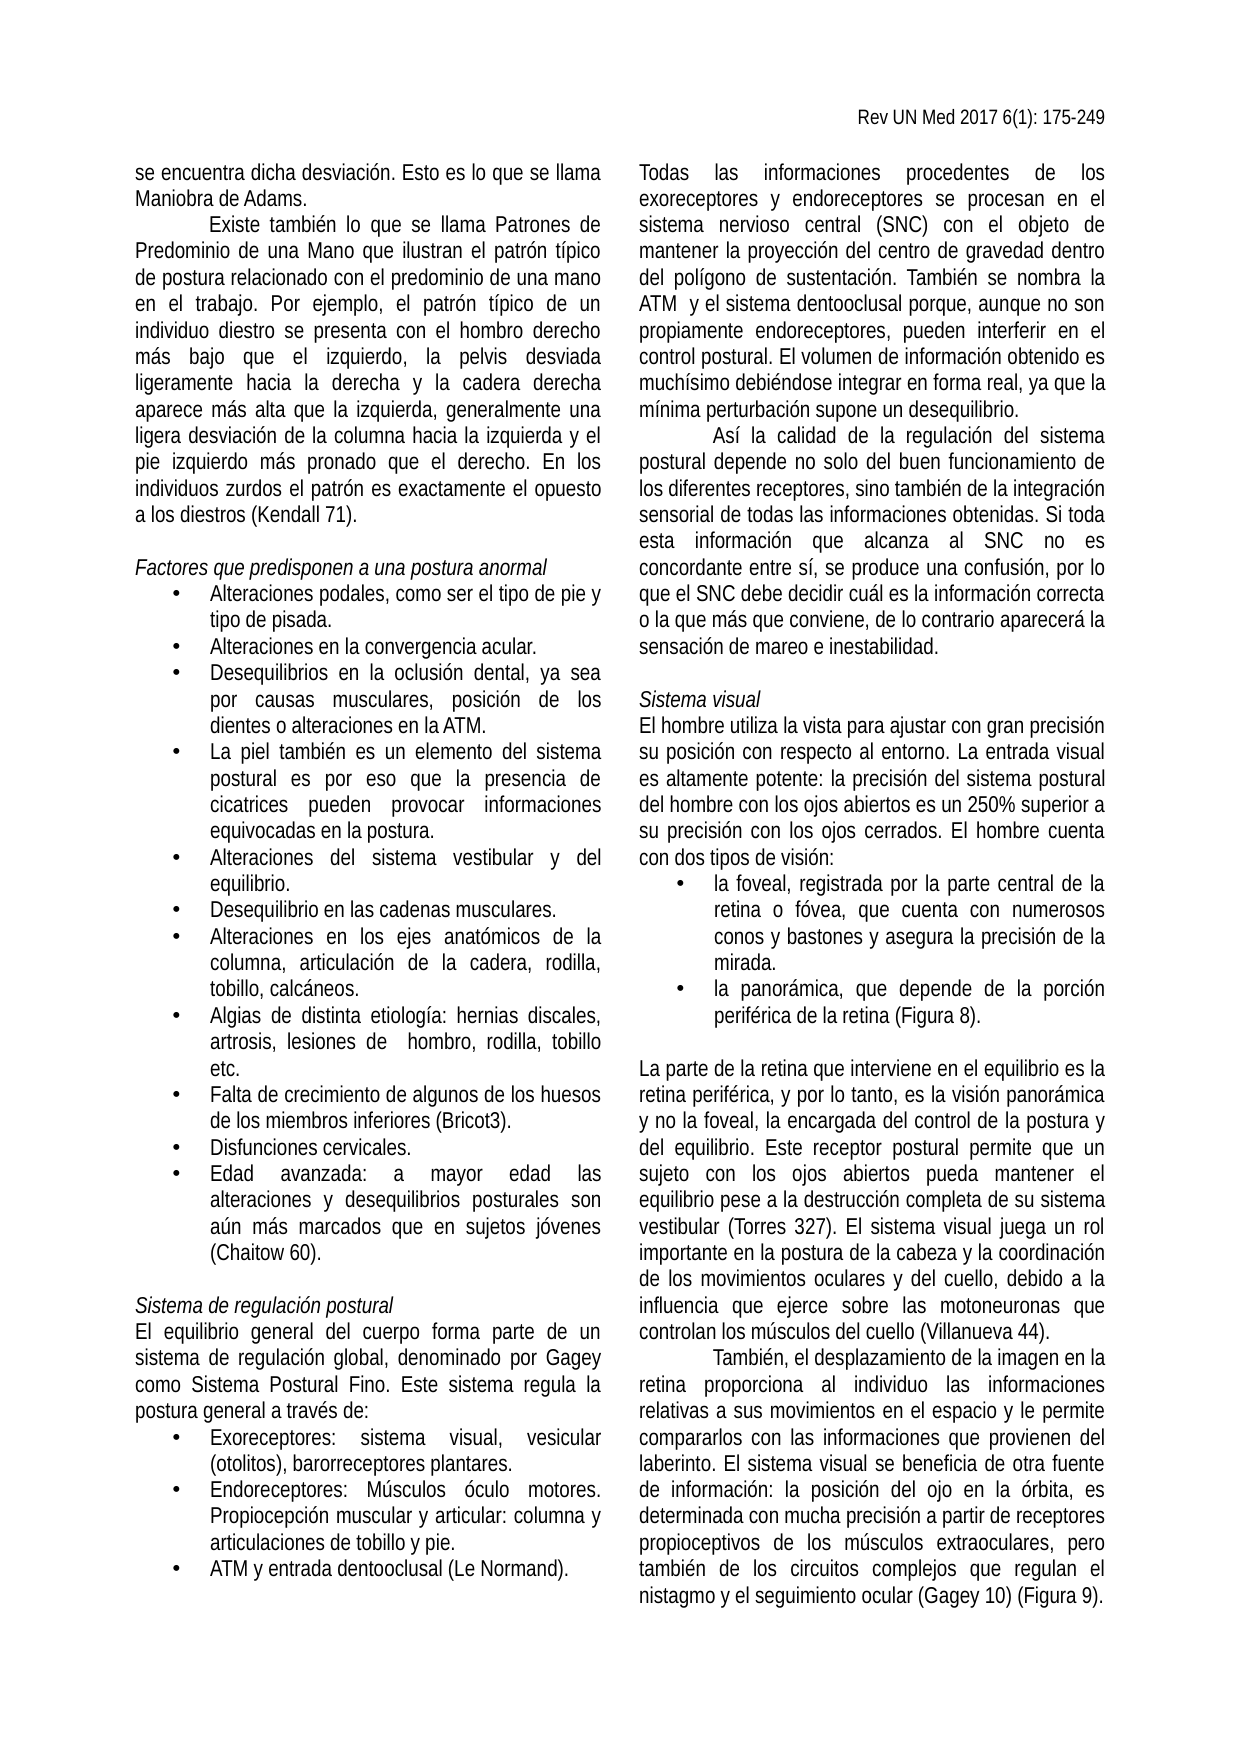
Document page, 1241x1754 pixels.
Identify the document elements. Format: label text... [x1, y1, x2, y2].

list ATM y entrada dentooclusal (Le Normand). [172, 1555, 601, 1582]
list Desequilibrios en la oclusión dental, ya sea por causas musculares, posición de los dientes o alteraciones en la ATM. [172, 659, 601, 738]
text se encuentra dicha desviación. Esto es lo que se llama Maniobra de Adams. [135, 158, 601, 211]
text La parte de la retina que interviene en el equilibrio es la retina periférica, y por lo tanto, es la visión panorámica y no la foveal, la encargada del control de la postura y del equilibrio. Este receptor postural permite que un sujeto con los ojos abiertos pueda mantener el equilibrio pese a la destrucción completa de su sistema vestibular (Torres 327). El sistema visual juega un rol importante en la postura de la cabeza y la coordinación de los movimientos oculares y del cuello, debido a la influencia que ejerce sobre las motoneuronas que controlan los músculos del cuello (Villanueva 44). [639, 1054, 1105, 1344]
list Falta de crecimiento de algunos de los huesos de los miembros inferiores (Bricot3). [172, 1081, 601, 1133]
list Edad avanzada: a mayor edad las alteraciones y desequilibrios posturales son aún más marcados que en sujetos jóvenes (Chaitow 60). [172, 1160, 601, 1265]
text Sistema visual [639, 686, 1105, 712]
text El hombre utiliza la vista para ajustar con gran precisión su posición con respecto al entorno. La entrada visual es altamente potente: la precisión del sistema postural del hombre con los ojos abiertos es un 250% superior a su precisión con los ojos cerrados. El hombre cuenta con dos tipos de visión: [639, 712, 1105, 870]
list Alteraciones del sistema vestibular y del equilibrio. [172, 844, 601, 896]
text Factores que predisponen a una postura anormal [135, 554, 601, 580]
text Todas las informaciones procedentes de los exoreceptores y endoreceptores se procesan en el sistema nervioso central (SNC) con el objeto de mantener la proyección del centro de gravedad dentro del polígono de sustentación. También se nombra la ATM y el sistema dentooclusal porque, aunque no son propiamente endoreceptores, pueden interferir en el control postural. El volumen de información obtenido es muchísimo debiéndose integrar en forma real, ya que la mínima perturbación supone un desequilibrio. [639, 158, 1105, 422]
text Sistema de regulación postural [135, 1292, 601, 1318]
list Alteraciones en los ejes anatómicos de la columna, articulación de la cadera, rodilla, tobillo, calcáneos. [172, 923, 601, 1002]
list la panorámica, que depende de la porción periférica de la retina (Figura 8). [676, 975, 1105, 1028]
text Existe también lo que se llama Patrones de Predominio de una Mano que ilustran el patrón típico de postura relacionado con el predominio de una mano en el trabajo. Por ejemplo, el patrón típico de un individuo diestro se presenta con el hombro derecho más bajo que el izquierdo, la pelvis desviada ligeramente hacia la derecha y la cadera derecha aparece más alta que la izquierda, generalmente una ligera desviación de la columna hacia la izquierda y el pie izquierdo más pronado que el derecho. En los individuos zurdos el patrón es exactamente el opuesto a los diestros (Kendall 71). [135, 211, 601, 527]
list Disfunciones cervicales. [172, 1133, 601, 1160]
list Alteraciones en la convergencia acular. [172, 633, 601, 659]
list Exoreceptores: sistema visual, vesicular (otolitos), barorreceptores plantares. [172, 1423, 601, 1476]
list Alteraciones podales, como ser el tipo de pie y tipo de pisada. [172, 580, 601, 633]
list La piel también es un elemento del sistema postural es por eso que la presencia de cicatrices pueden provocar informaciones equivocadas en la postura. [172, 738, 601, 844]
text Así la calidad de la regulación del sistema postural depende no solo del buen funcionamiento de los diferentes receptores, sino también de la integración sensorial de todas las informaciones obtenidas. Si toda esta información que alcanza al SNC no es concordante entre sí, se produce una confusión, por lo que el SNC debe decidir cuál es la información correcta o la que más que conviene, de lo contrario aparecerá la sensación de mareo e inestabilidad. [639, 422, 1105, 659]
text El equilibrio general del cuerpo forma parte de un sistema de regulación global, denominado por Gagey como Sistema Postural Fino. Este sistema regula la postura general a través de: [135, 1318, 601, 1423]
list Algias de distinta etiología: hernias discales, artrosis, lesiones de hombro, rodilla, tobillo etc. [172, 1002, 601, 1081]
list la foveal, registrada por la parte central de la retina o fóvea, que cuenta con numerosos conos y bastones y asegura la precisión de la mirada. [676, 870, 1105, 975]
list Desequilibrio en las cadenas musculares. [172, 896, 601, 923]
list Endoreceptores: Músculos óculo motores. Propiocepción muscular y articular: columna y articulaciones de tobillo y pie. [172, 1476, 601, 1555]
text También, el desplazamiento de la imagen en la retina proporciona al individuo las informaciones relativas a sus movimientos en el espacio y le permite compararlos con las informaciones que provienen del laberinto. El sistema visual se beneficia de otra fuente de información: la posición del ojo en la órbita, es determinada con mucha precisión a partir de receptores propioceptivos de los músculos extraoculares, pero también de los circuitos complejos que regulan el nistagmo y el seguimiento ocular (Gagey 10) (Figura 9). [639, 1344, 1105, 1608]
